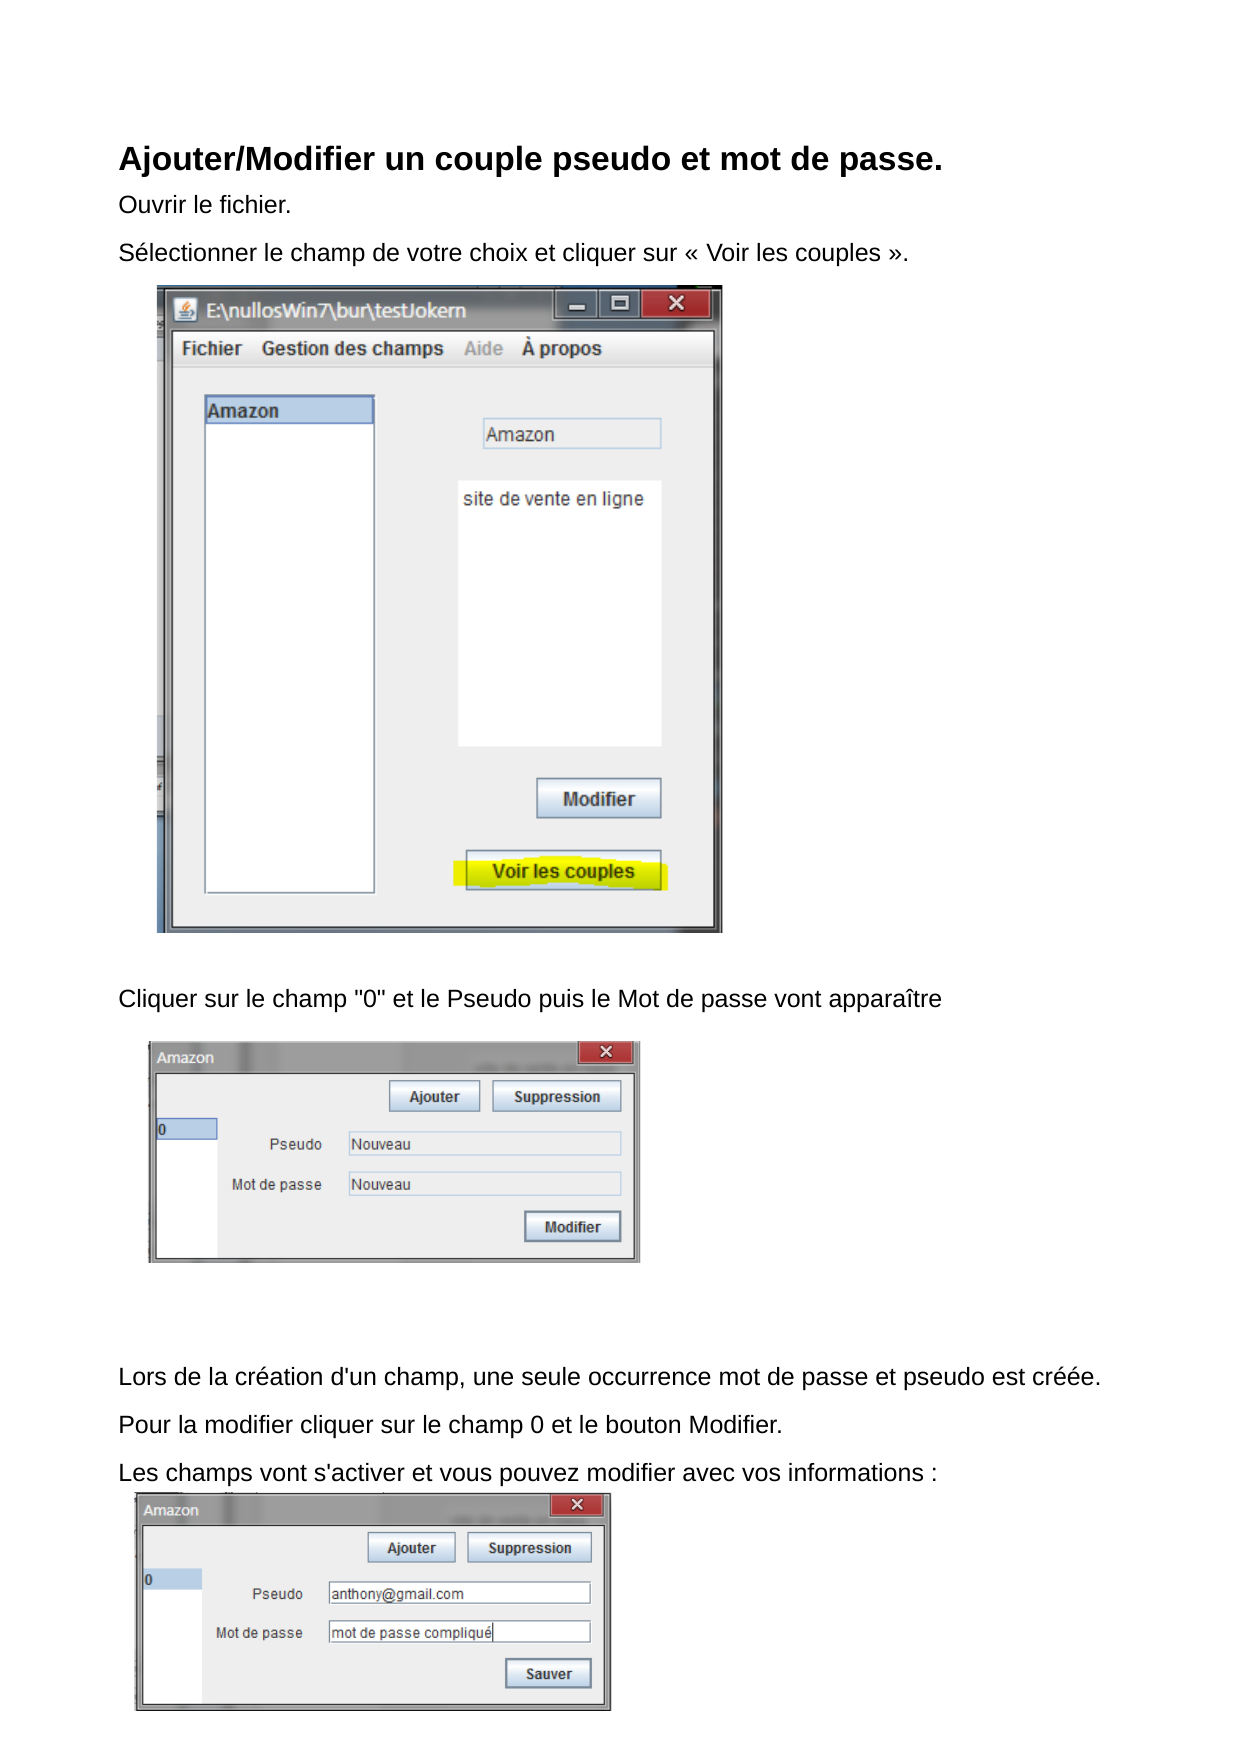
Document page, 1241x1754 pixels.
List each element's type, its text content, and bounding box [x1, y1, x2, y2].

subtitle Ajouter/Modifier un couple pseudo et mot de passe. [118, 139, 1122, 178]
text Lors de la création d'un champ, une seule occurrence mot de passe et pseudo est créée. [118, 1362, 1122, 1391]
text Pour la modifier cliquer sur le champ 0 et le bouton Modifier. [118, 1410, 1122, 1439]
text Les champs vont s'activer et vous pouvez modifier avec vos informations : [118, 1457, 1122, 1486]
text Ouvrir le fichier. [118, 190, 1122, 219]
text Sélectionner le champ de votre choix et cliquer sur « Voir les couples ». [118, 238, 1122, 266]
text Cliquer sur le champ "0" et le Pseudo puis le Mot de passe vont apparaître [118, 984, 1122, 1013]
picture [156, 285, 723, 933]
picture [134, 1492, 612, 1711]
picture [147, 1041, 641, 1263]
